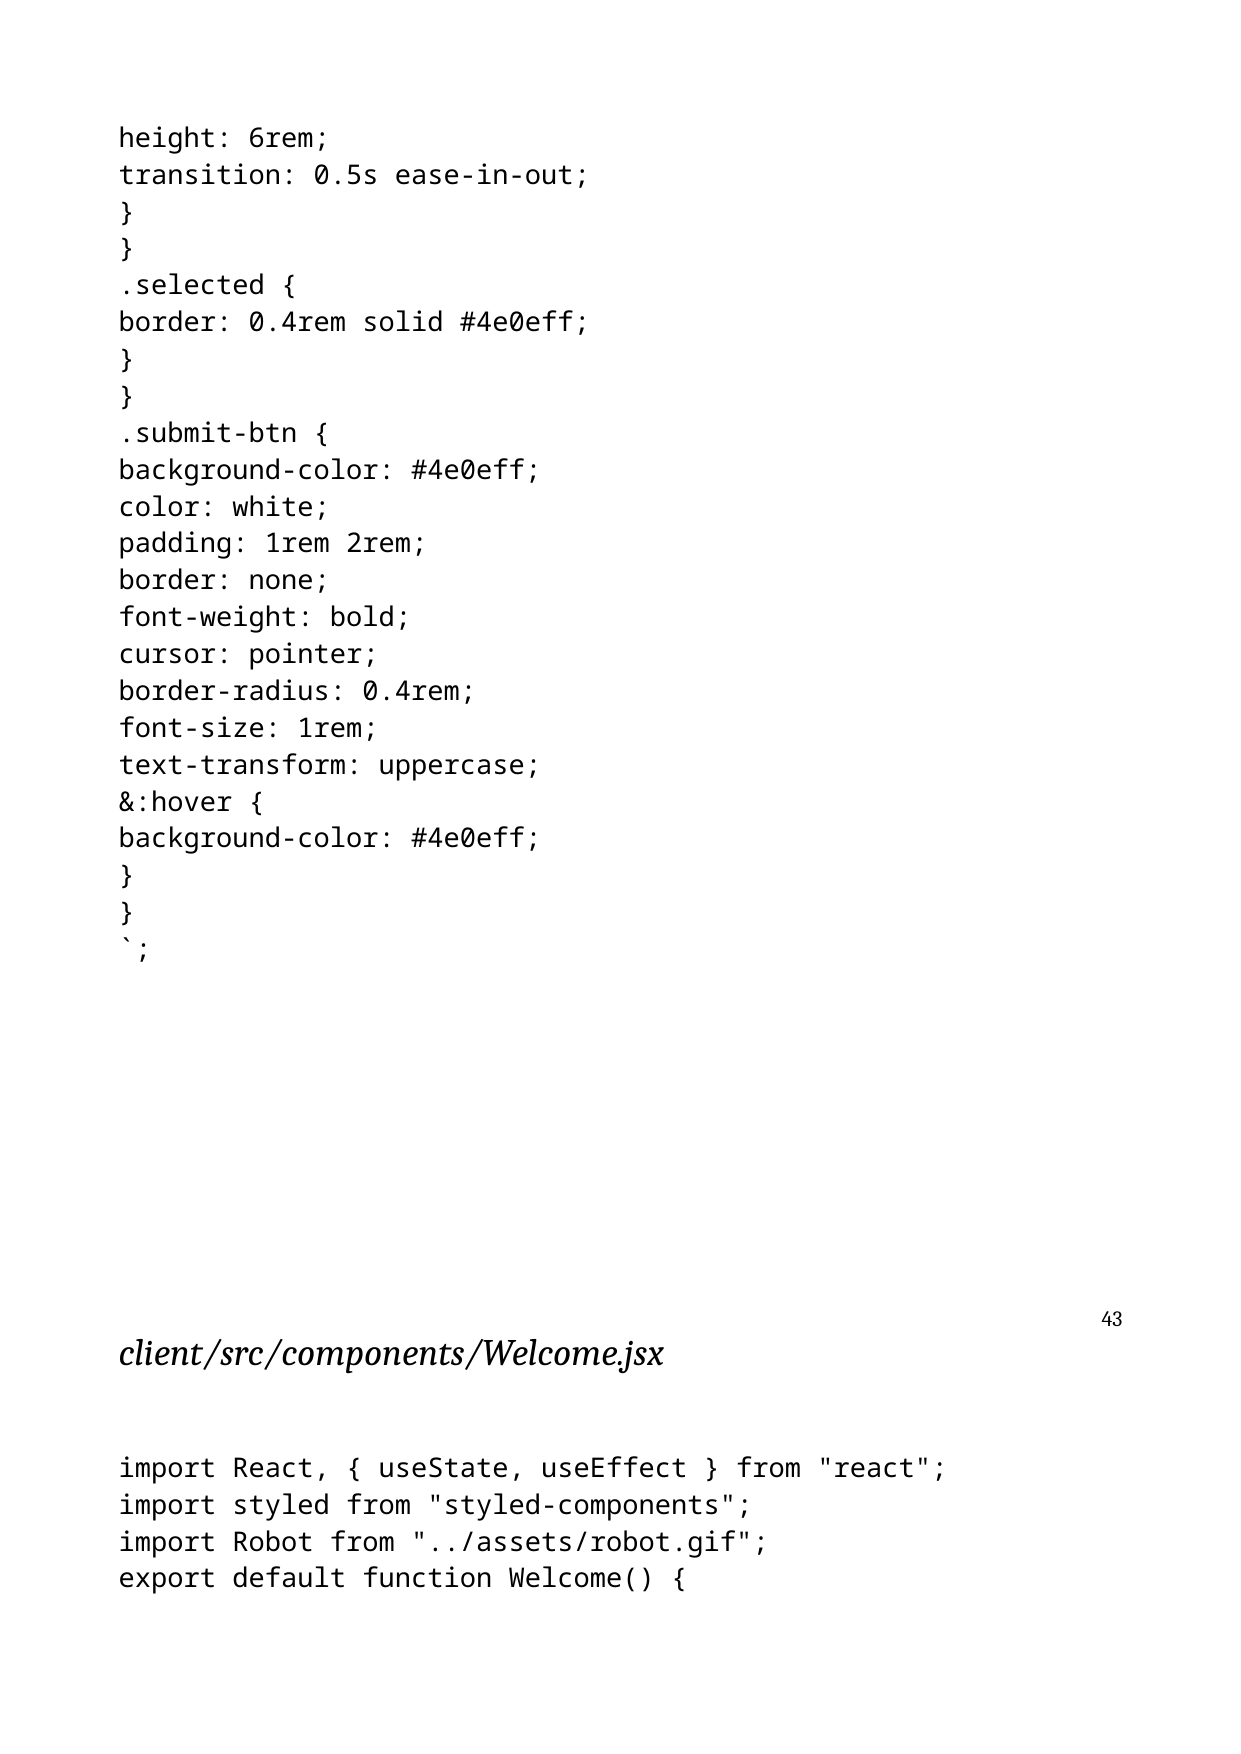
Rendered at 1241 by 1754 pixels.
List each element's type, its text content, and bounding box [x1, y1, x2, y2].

text .selected { [118, 266, 1122, 303]
text &:hover { [118, 782, 1122, 819]
text padding: 1rem 2rem; [118, 524, 1122, 561]
text } [118, 893, 1122, 929]
text border: 0.4rem solid #4e0eff; [118, 303, 1122, 339]
text } [118, 192, 1122, 229]
text `; [118, 929, 1122, 966]
text } [118, 856, 1122, 893]
text cursor: pointer; [118, 634, 1122, 671]
text font-weight: bold; [118, 598, 1122, 634]
text export default function Welcome() { [118, 1559, 1122, 1596]
text transition: 0.5s ease-in-out; [118, 155, 1122, 192]
text 43 [118, 1306, 1122, 1331]
text height: 6rem; [118, 118, 1122, 155]
text background-color: #4e0eff; [118, 450, 1122, 487]
text color: white; [118, 487, 1122, 524]
text .submit-btn { [118, 413, 1122, 450]
text client/src/components/Welcome.jsx [118, 1331, 1122, 1374]
text import Robot from "../assets/robot.gif"; [118, 1522, 1122, 1559]
text background-color: #4e0eff; [118, 819, 1122, 856]
text font-size: 1rem; [118, 708, 1122, 745]
text import styled from "styled-components"; [118, 1485, 1122, 1522]
text } [118, 339, 1122, 376]
text import React, { useState, useEffect } from "react"; [118, 1448, 1122, 1485]
text border: none; [118, 561, 1122, 598]
text border-radius: 0.4rem; [118, 671, 1122, 708]
text text-transform: uppercase; [118, 745, 1122, 782]
text } [118, 376, 1122, 413]
text } [118, 229, 1122, 266]
